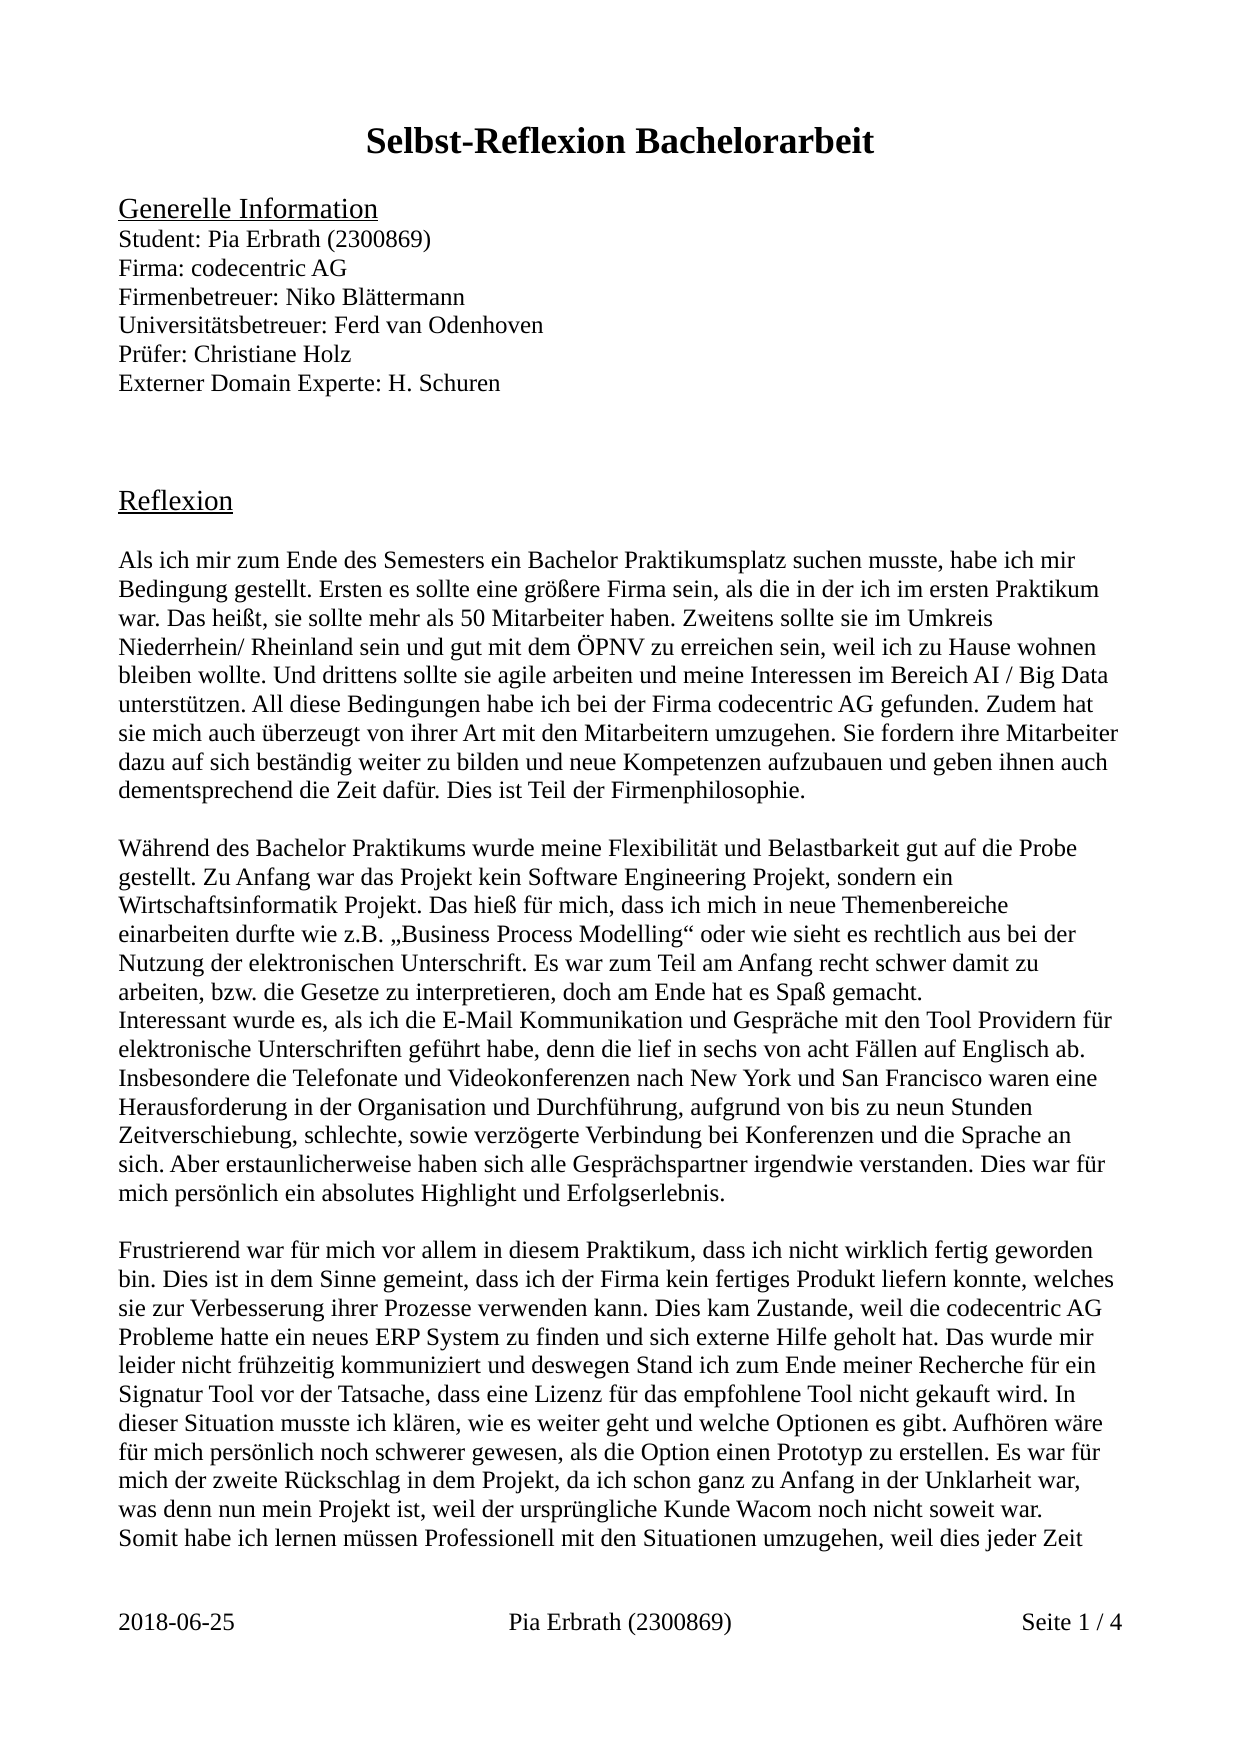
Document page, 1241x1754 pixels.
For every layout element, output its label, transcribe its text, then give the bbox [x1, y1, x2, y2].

text Als ich mir zum Ende des Semesters ein Bachelor Praktikumsplatz suchen musste, habe ich mir Bedingung gestellt. Ersten es sollte eine größere Firma sein, als die in der ich im ersten Praktikum war. Das heißt, sie sollte mehr als 50 Mitarbeiter haben. Zweitens sollte sie im Umkreis Niederrhein/ Rheinland sein und gut mit dem ÖPNV zu erreichen sein, weil ich zu Hause wohnen bleiben wollte. Und drittens sollte sie agile arbeiten und meine Interessen im Bereich AI / Big Data unterstützen. All diese Bedingungen habe ich bei der Firma codecentric AG gefunden. Zudem hat sie mich auch überzeugt von ihrer Art mit den Mitarbeitern umzugehen. Sie fordern ihre Mitarbeiter dazu auf sich beständig weiter zu bilden und neue Kompetenzen aufzubauen und geben ihnen auch dementsprechend die Zeit dafür. Dies ist Teil der Firmenphilosophie. Während des Bachelor Praktikums wurde meine Flexibilität und Belastbarkeit gut auf die Probe gestellt. Zu Anfang war das Projekt kein Software Engineering Projekt, sondern ein Wirtschaftsinformatik Projekt. Das hieß für mich, dass ich mich in neue Themenbereiche einarbeiten durfte wie z.B. „Business Process Modelling“ oder wie sieht es rechtlich aus bei der Nutzung der elektronischen Unterschrift. Es war zum Teil am Anfang recht schwer damit zu arbeiten, bzw. die Gesetze zu interpretieren, doch am Ende hat es Spaß gemacht. Interessant wurde es, als ich die E-Mail Kommunikation und Gespräche mit den Tool Providern für elektronische Unterschriften geführt habe, denn die lief in sechs von acht Fällen auf Englisch ab. Insbesondere die Telefonate und Videokonferenzen nach New York und San Francisco waren eine Herausforderung in der Organisation und Durchführung, aufgrund von bis zu neun Stunden Zeitverschiebung, schlechte, sowie verzögerte Verbindung bei Konferenzen und die Sprache an sich. Aber erstaunlicherweise haben sich alle Gesprächspartner irgendwie verstanden. Dies war für mich persönlich ein absolutes Highlight und Erfolgserlebnis. Frustrierend war für mich vor allem in diesem Praktikum, dass ich nicht wirklich fertig geworden bin. Dies ist in dem Sinne gemeint, dass ich der Firma kein fertiges Produkt liefern konnte, welches sie zur Verbesserung ihrer Prozesse verwenden kann. Dies kam Zustande, weil die codecentric AG Probleme hatte ein neues ERP System zu finden und sich externe Hilfe geholt hat. Das wurde mir leider nicht frühzeitig kommuniziert und deswegen Stand ich zum Ende meiner Recherche für ein Signatur Tool vor der Tatsache, dass eine Lizenz für das empfohlene Tool nicht gekauft wird. In dieser Situation musste ich klären, wie es weiter geht und welche Optionen es gibt. Aufhören wäre für mich persönlich noch schwerer gewesen, als die Option einen Prototyp zu erstellen. Es war für mich der zweite Rückschlag in dem Projekt, da ich schon ganz zu Anfang in der Unklarheit war, was denn nun mein Projekt ist, weil der ursprüngliche Kunde Wacom noch nicht soweit war. Somit habe ich lernen müssen Professionell mit den Situationen umzugehen, weil dies jeder Zeit [118, 545, 1122, 1552]
text Firma: codecentric AG [118, 253, 1122, 282]
text Externer Domain Experte: H. Schuren [118, 368, 1122, 397]
text Student: Pia Erbrath (2300869) [118, 224, 1122, 253]
text Firmenbetreuer: Niko Blättermann [118, 282, 1122, 311]
text Prüfer: Christiane Holz [118, 339, 1122, 368]
text Universitätsbetreuer: Ferd van Odenhoven [118, 311, 1122, 339]
text Reflexion [118, 483, 1122, 517]
text Generelle Information [118, 191, 1122, 224]
